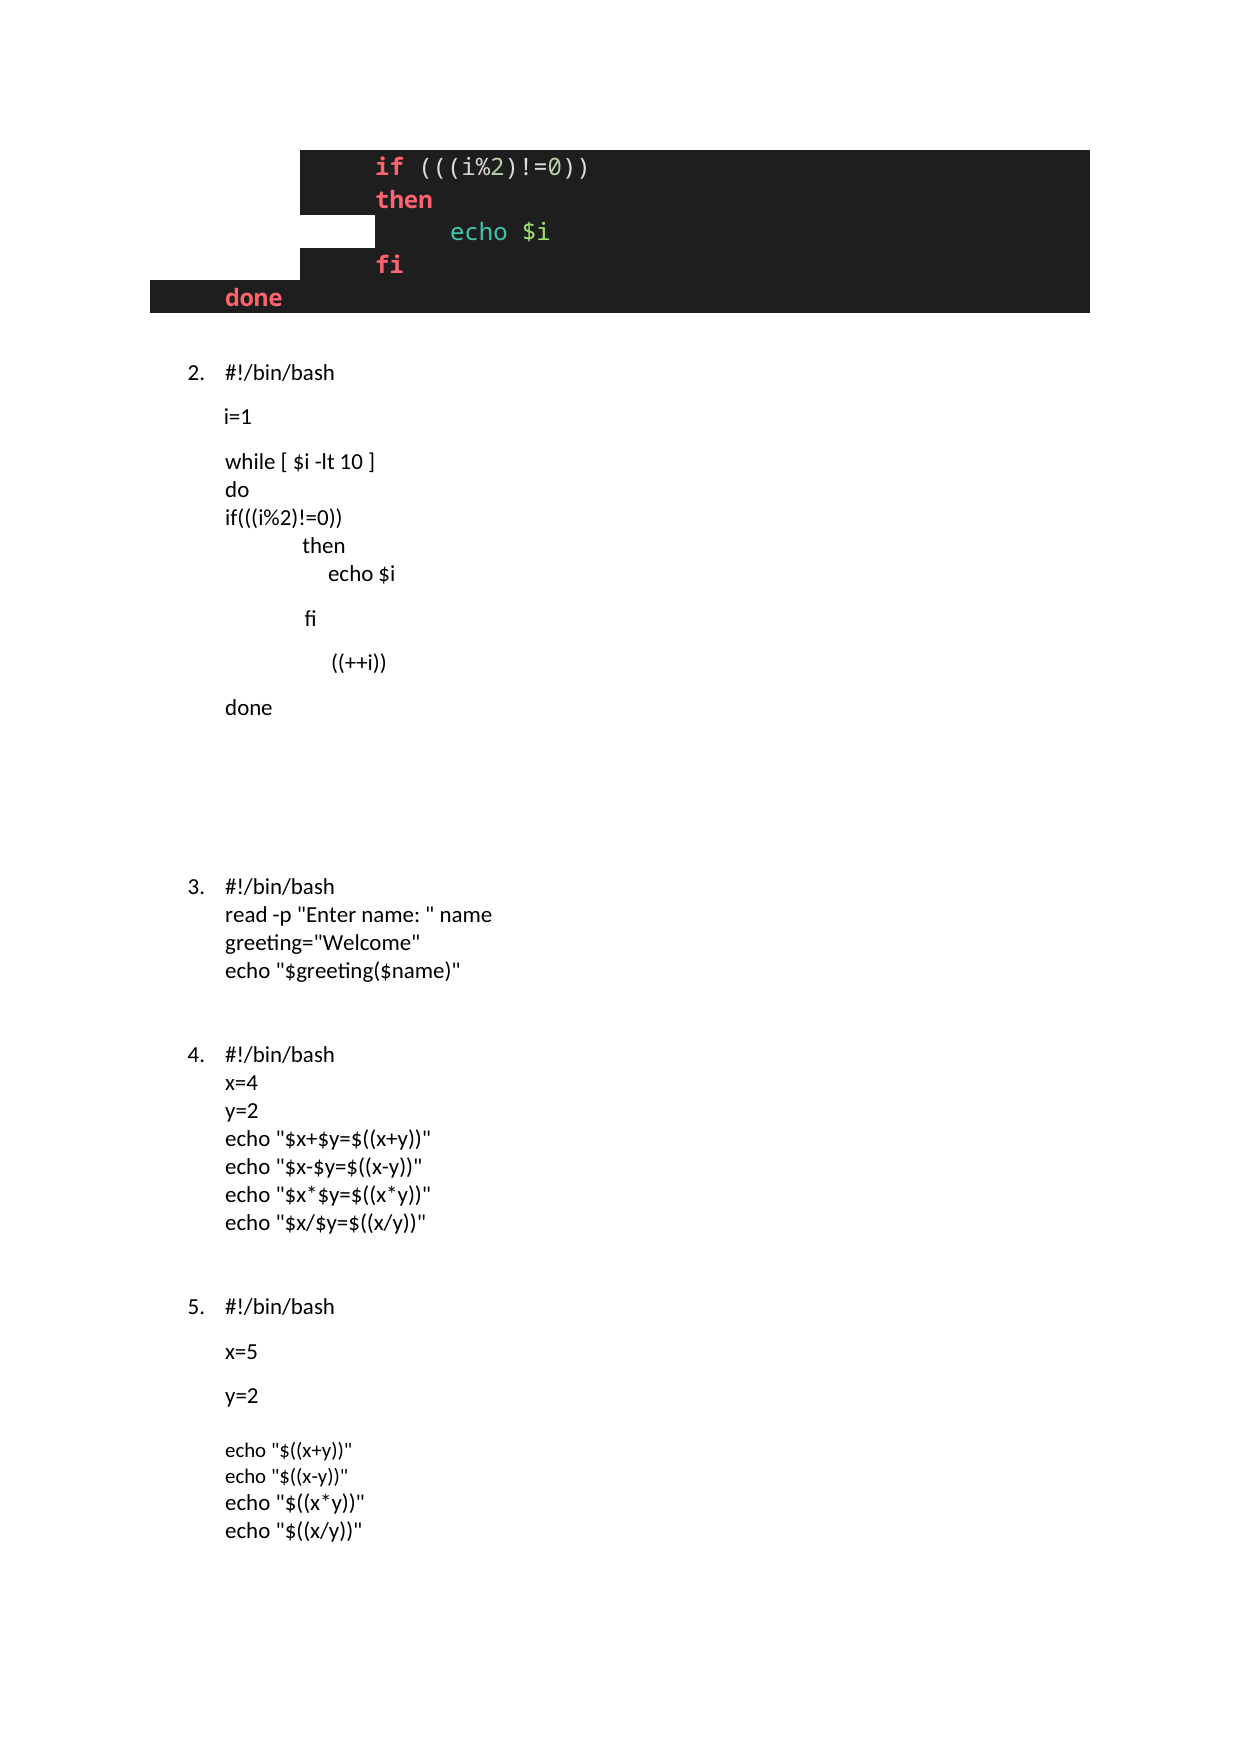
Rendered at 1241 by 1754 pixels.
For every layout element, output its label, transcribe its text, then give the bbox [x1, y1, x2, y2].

list #!/bin/bash [187, 1292, 1090, 1320]
text x=5 [187, 1337, 1090, 1365]
list fi [300, 248, 1090, 280]
list then [225, 531, 1090, 559]
list if (((i%2)!=0)) [300, 150, 1090, 183]
text i=1 [187, 402, 1090, 430]
list y=2 [225, 1096, 1090, 1124]
list echo "$((x+y))" [150, 1438, 1090, 1463]
list do [225, 475, 1090, 503]
list done [150, 280, 1090, 313]
list #!/bin/bash [187, 872, 1090, 900]
list y=2 [225, 1382, 1090, 1410]
list then [300, 183, 1090, 215]
list greeting="Welcome" [225, 928, 1090, 956]
list done [225, 693, 1090, 721]
list echo $i [225, 559, 1090, 587]
list echo "$x+$y=$((x+y))" [150, 1124, 1090, 1152]
list if(((i%2)!=0)) [150, 503, 1090, 531]
list echo "$greeting($name)" [150, 956, 1090, 984]
list echo "$((x*y))" [150, 1488, 1090, 1517]
list #!/bin/bash [187, 358, 1090, 386]
list echo "$((x-y))" [150, 1463, 1090, 1488]
list #!/bin/bash [187, 1040, 1090, 1068]
list echo "$((x/y))" [150, 1517, 1090, 1544]
list echo $i [375, 215, 1090, 248]
list echo "$x-$y=$((x-y))" [150, 1152, 1090, 1180]
text fi [150, 604, 1090, 632]
text ((++i)) [300, 648, 1090, 677]
list while [ $i -lt 10 ] [225, 447, 1090, 475]
list echo "$x/$y=$((x/y))" [150, 1208, 1090, 1236]
list echo "$x*$y=$((x*y))" [150, 1180, 1090, 1208]
list x=4 [225, 1068, 1090, 1096]
list read -p "Enter name: " name [225, 900, 1090, 928]
